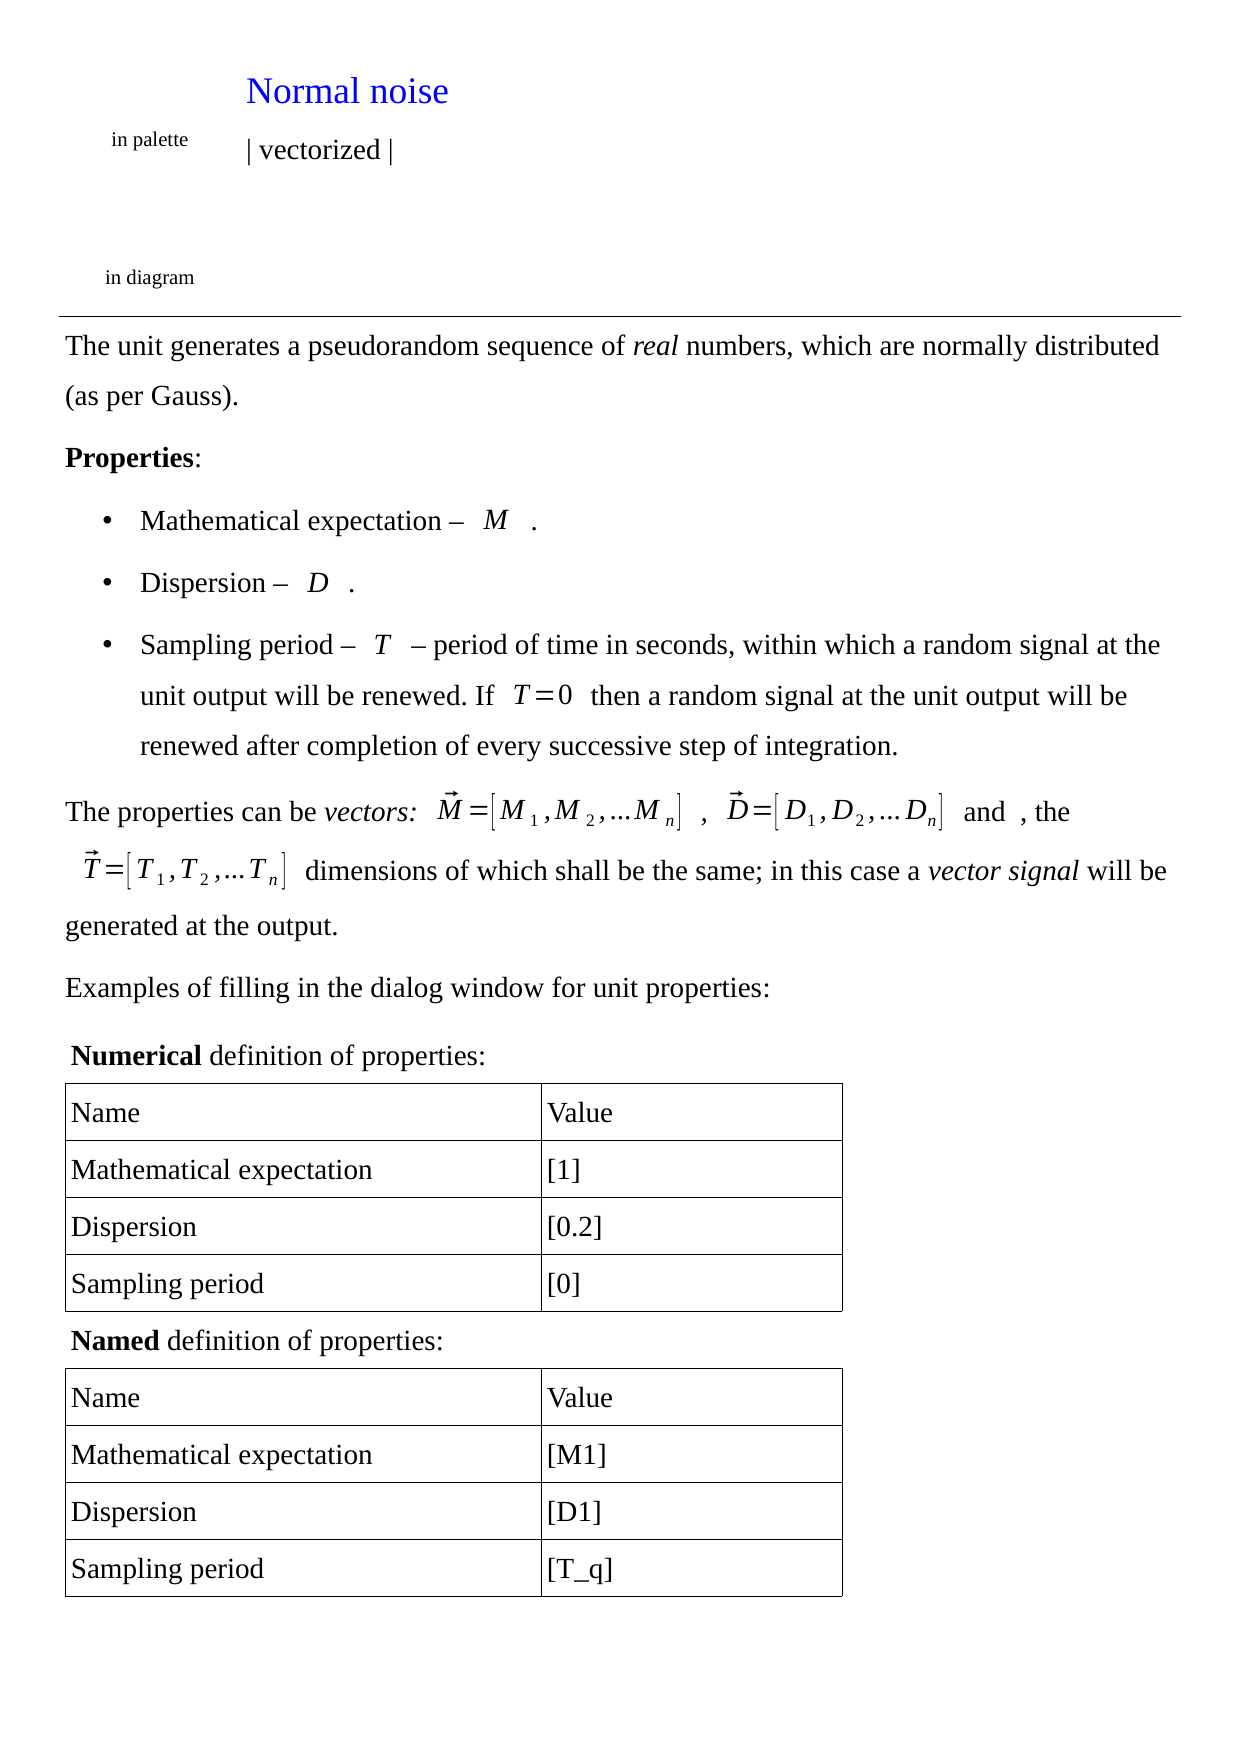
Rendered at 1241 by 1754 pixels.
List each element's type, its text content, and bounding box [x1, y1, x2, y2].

table_cell Mathematical expectation [66, 1426, 541, 1482]
table_cell [240, 178, 1181, 259]
table_cell [D1] [542, 1483, 842, 1539]
table_cell Dispersion [66, 1483, 541, 1539]
table_cell [T_q] [542, 1540, 842, 1596]
table_cell Name [66, 1369, 541, 1425]
table_header Normal noise [240, 59, 1181, 121]
table_cell Sampling period [66, 1540, 541, 1596]
table_cell Value [542, 1084, 842, 1140]
table_cell Named definition of properties: [65, 1312, 842, 1368]
table_cell in palette [59, 121, 240, 178]
table_cell Sampling period [66, 1255, 541, 1311]
table_cell [M1] [542, 1426, 842, 1482]
table_cell [65, 1597, 842, 1653]
table_cell [0] [542, 1255, 842, 1311]
table_header [59, 59, 240, 121]
table_cell Value [542, 1369, 842, 1425]
table_cell Mathematical expectation [66, 1141, 541, 1197]
table_cell [1] [542, 1141, 842, 1197]
table_cell [59, 178, 240, 259]
table_cell [240, 259, 1181, 316]
table_cell [0.2] [542, 1198, 842, 1254]
table_cell The unit generates a pseudorandom sequence of real numbers, which are normally distributed (as per Gauss). Properties: Mathematical expectation –. Dispersion –. Sampling period –– period of time in seconds, within which a random signal at the unit output will be renewed. Ifthen a random signal at the unit output will be renewed after completion of every successive step of integration. The properties can be vectors:,and , the dimensions of which shall be the same; in this case a vector signal will be generated at the output. Examples of filling in the dialog window for unit properties: Notes: By default the unit generates a scalar output signal. Named properties are set up as local variables of model (or submodel) in Parameters tab or as global signals of the project via Graphics → Signals main menu option. [59, 317, 1181, 1659]
table_cell | vectorized | [240, 121, 1181, 178]
table_cell in diagram [59, 259, 240, 316]
table_cell Name [66, 1084, 541, 1140]
table_cell Dispersion [66, 1198, 541, 1254]
table_header Numerical definition of properties: [65, 1026, 842, 1083]
